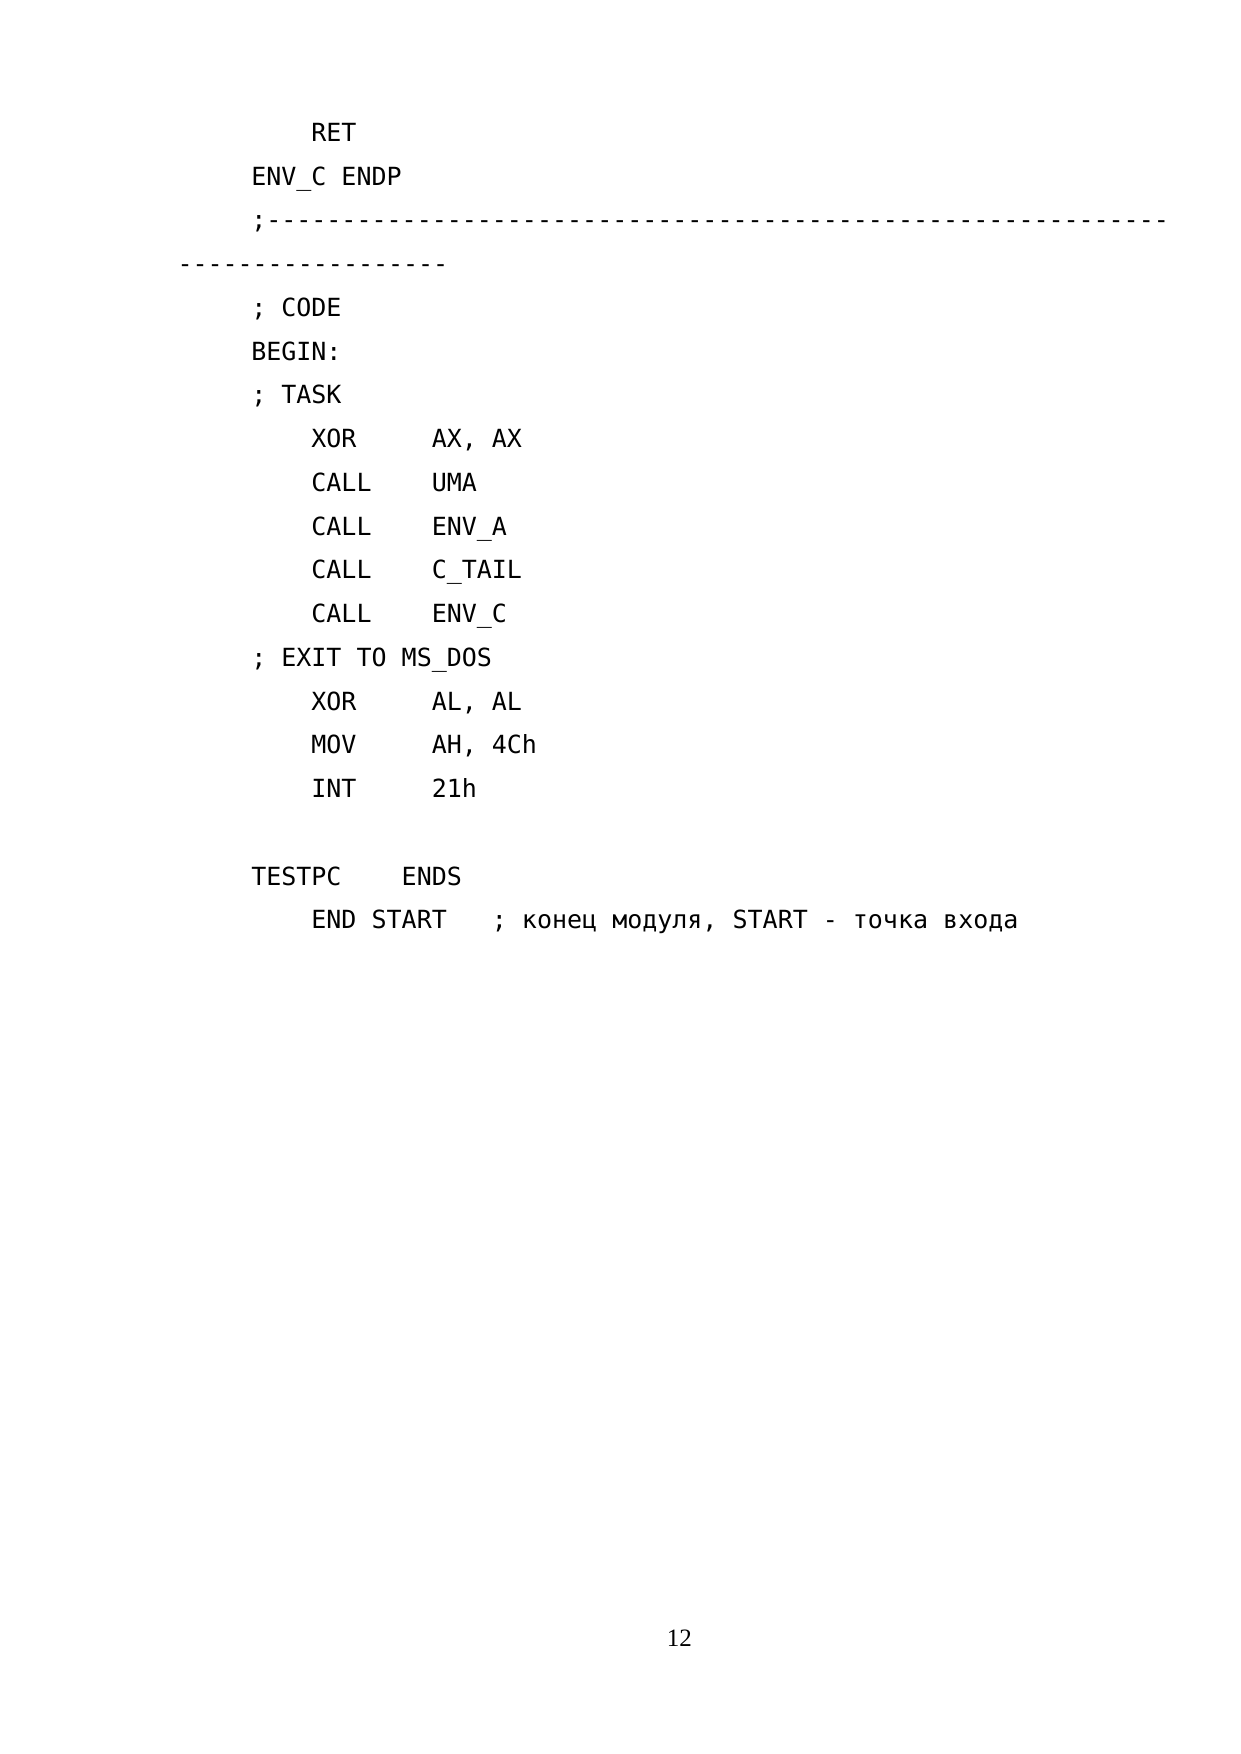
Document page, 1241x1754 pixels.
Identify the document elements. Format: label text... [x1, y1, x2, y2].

text CALL C_TAIL [177, 556, 1181, 585]
text XOR AX, AX [177, 424, 1181, 453]
text XOR AL, AL [177, 687, 1181, 716]
text TESTPC ENDS [177, 862, 1181, 891]
text CALL ENV_A [177, 512, 1181, 541]
text BEGIN: [177, 337, 1181, 366]
text INT 21h [177, 774, 1181, 803]
text MOV AH, 4Ch [177, 731, 1181, 760]
text ENV_C ENDP [177, 162, 1181, 191]
text RET [177, 118, 1181, 147]
text END START ; конец модуля, START - точка входа [177, 906, 1181, 935]
text ; CODE [177, 293, 1181, 322]
text ;------------------------------------------------------------------------------ [177, 206, 1181, 278]
text ; EXIT TO MS_DOS [177, 643, 1181, 672]
text ; TASK [177, 381, 1181, 410]
text CALL ENV_C [177, 599, 1181, 628]
text CALL UMA [177, 468, 1181, 497]
